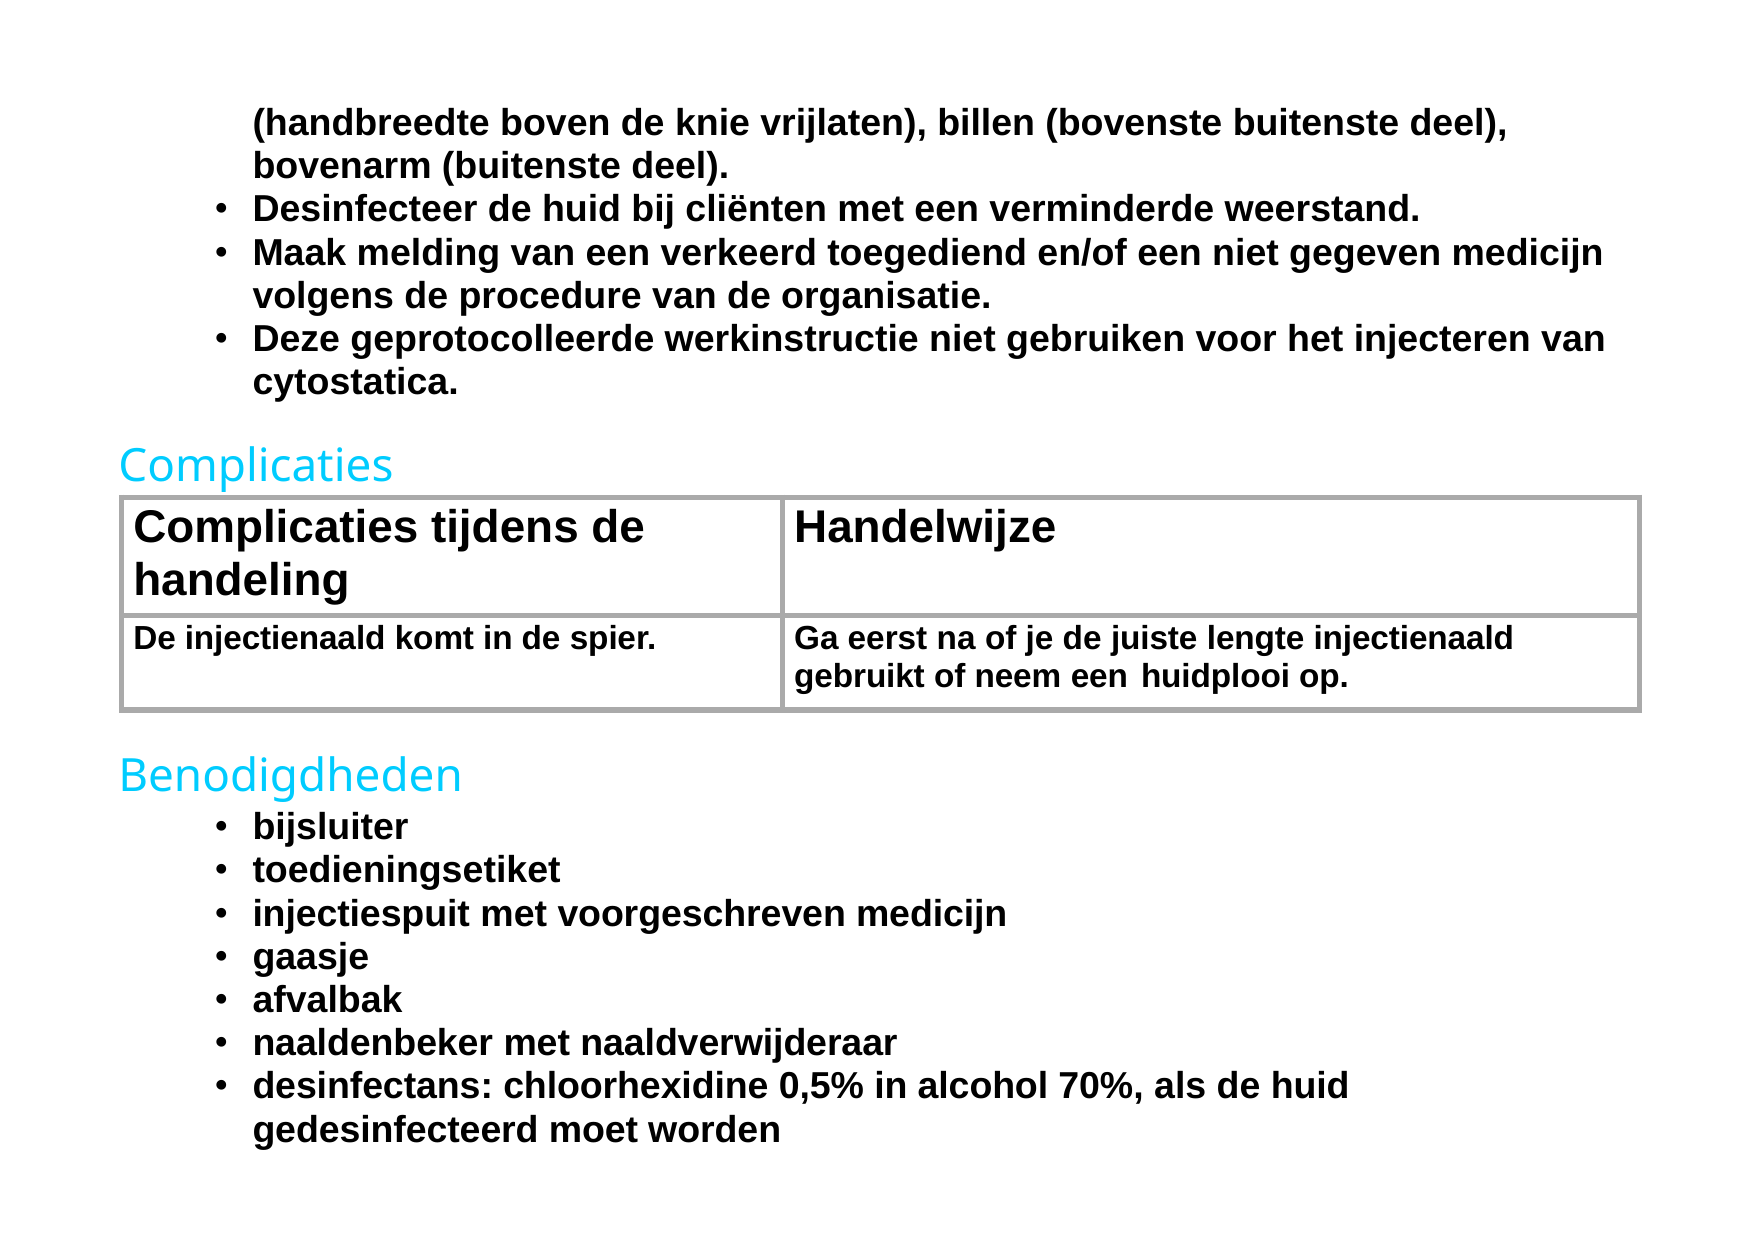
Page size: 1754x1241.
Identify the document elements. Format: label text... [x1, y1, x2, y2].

subtitle Deze geprotocolleerde werkinstructie niet gebruiken voor het injecteren van cytostatica. [215, 316, 1636, 403]
table_cell De injectienaald komt in de spier. [124, 618, 780, 707]
subtitle desinfectans: chloorhexidine 0,5% in alcohol 70%, als de huid gedesinfecteerd moet worden [215, 1064, 1636, 1150]
subtitle Benodigdheden [118, 742, 1636, 804]
table_header Handelwijze [785, 500, 1637, 613]
subtitle toedieningsetiket [215, 848, 1636, 891]
table_header Complicaties tijdens de handeling [124, 500, 780, 613]
subtitle gaasje [215, 934, 1636, 977]
subtitle Complicaties [118, 432, 1636, 494]
subtitle Maak melding van een verkeerd toegediend en/of een niet gegeven medicijn volgens de procedure van de organisatie. [215, 230, 1636, 316]
subtitle (handbreedte boven de knie vrijlaten), billen (bovenste buitenste deel), bovenarm (buitenste deel). [215, 100, 1636, 187]
subtitle bijsluiter [215, 804, 1636, 848]
subtitle Desinfecteer de huid bij cliënten met een verminderde weerstand. [215, 187, 1636, 230]
table_cell Ga eerst na of je de juiste lengte injectienaald gebruikt of neem een huidplooi op. [785, 618, 1637, 707]
subtitle afvalbak [215, 977, 1636, 1021]
subtitle injectiespuit met voorgeschreven medicijn [215, 891, 1636, 934]
subtitle naaldenbeker met naaldverwijderaar [215, 1021, 1636, 1064]
